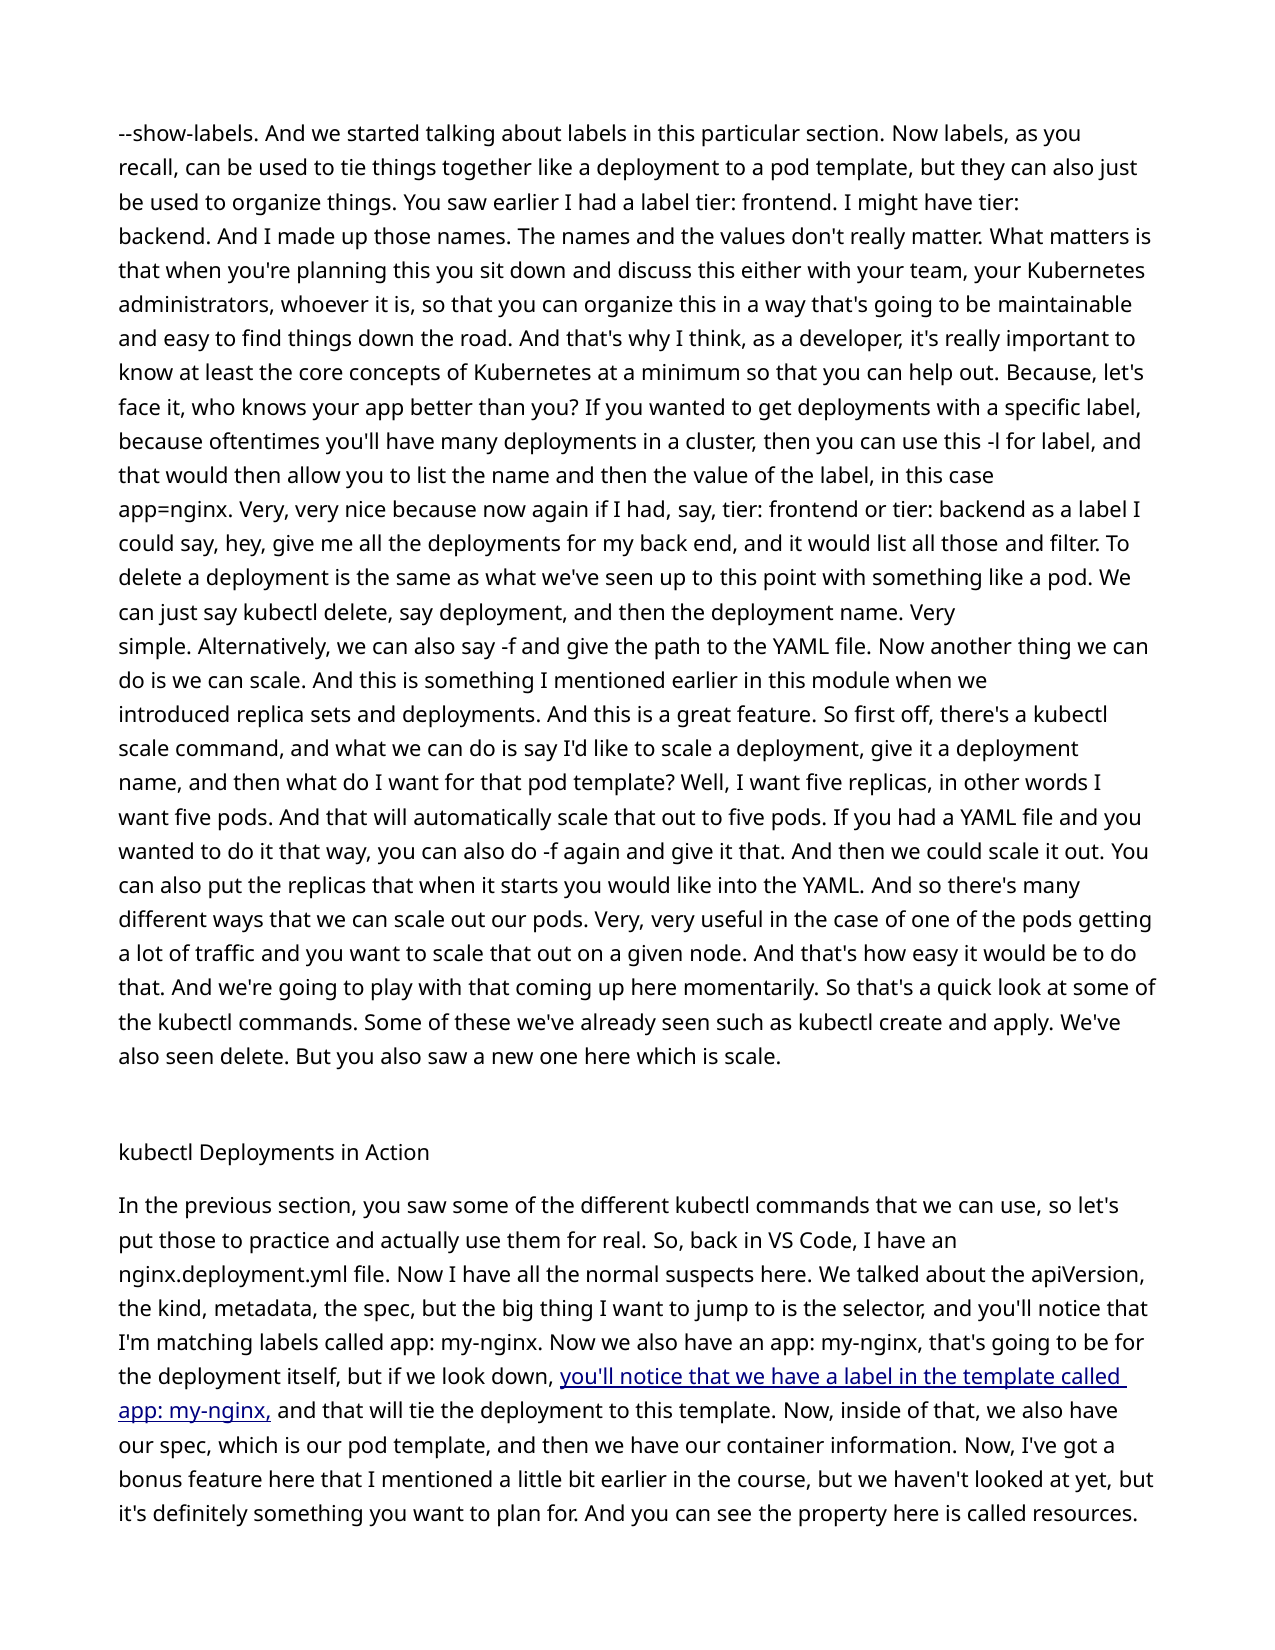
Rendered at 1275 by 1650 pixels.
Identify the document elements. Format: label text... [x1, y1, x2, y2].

subtitle kubectl Deployments in Action [118, 1137, 1157, 1167]
text ‑‑show‑labels. And we started talking about labels in this particular section. Now labels, as you recall, can be used to tie things together like a deployment to a pod template, but they can also just be used to organize things. You saw earlier I had a label tier: frontend. I might have tier: backend. And I made up those names. The names and the values don't really matter. What matters is that when you're planning this you sit down and discuss this either with your team, your Kubernetes administrators, whoever it is, so that you can organize this in a way that's going to be maintainable and easy to find things down the road. And that's why I think, as a developer, it's really important to know at least the core concepts of Kubernetes at a minimum so that you can help out. Because, let's face it, who knows your app better than you? If you wanted to get deployments with a specific label, because oftentimes you'll have many deployments in a cluster, then you can use this ‑l for label, and that would then allow you to list the name and then the value of the label, in this case app=nginx. Very, very nice because now again if I had, say, tier: frontend or tier: backend as a label I could say, hey, give me all the deployments for my back end, and it would list all those and filter. To delete a deployment is the same as what we've seen up to this point with something like a pod. We can just say kubectl delete, say deployment, and then the deployment name. Very simple. Alternatively, we can also say ‑f and give the path to the YAML file. Now another thing we can do is we can scale. And this is something I mentioned earlier in this module when we introduced replica sets and deployments. And this is a great feature. So first off, there's a kubectl scale command, and what we can do is say I'd like to scale a deployment, give it a deployment name, and then what do I want for that pod template? Well, I want five replicas, in other words I want five pods. And that will automatically scale that out to five pods. If you had a YAML file and you wanted to do it that way, you can also do ‑f again and give it that. And then we could scale it out. You can also put the replicas that when it starts you would like into the YAML. And so there's many different ways that we can scale out our pods. Very, very useful in the case of one of the pods getting a lot of traffic and you want to scale that out on a given node. And that's how easy it would be to do that. And we're going to play with that coming up here momentarily. So that's a quick look at some of the kubectl commands. Some of these we've already seen such as kubectl create and apply. We've also seen delete. But you also saw a new one here which is scale. [118, 118, 1157, 1070]
text In the previous section, you saw some of the different kubectl commands that we can use, so let's put those to practice and actually use them for real. So, back in VS Code, I have an nginx.deployment.yml file. Now I have all the normal suspects here. We talked about the apiVersion, the kind, metadata, the spec, but the big thing I want to jump to is the selector, and you'll notice that I'm matching labels called app: my‑nginx. Now we also have an app: my‑nginx, that's going to be for the deployment itself, but if we look down, you'll notice that we have a label in the template called app: my‑nginx, and that will tie the deployment to this template. Now, inside of that, we also have our spec, which is our pod template, and then we have our container information. Now, I've got a bonus feature here that I mentioned a little bit earlier in the course, but we haven't looked at yet, but it's definitely something you want to plan for. And you can see the property here is called resources. [118, 1191, 1157, 1528]
